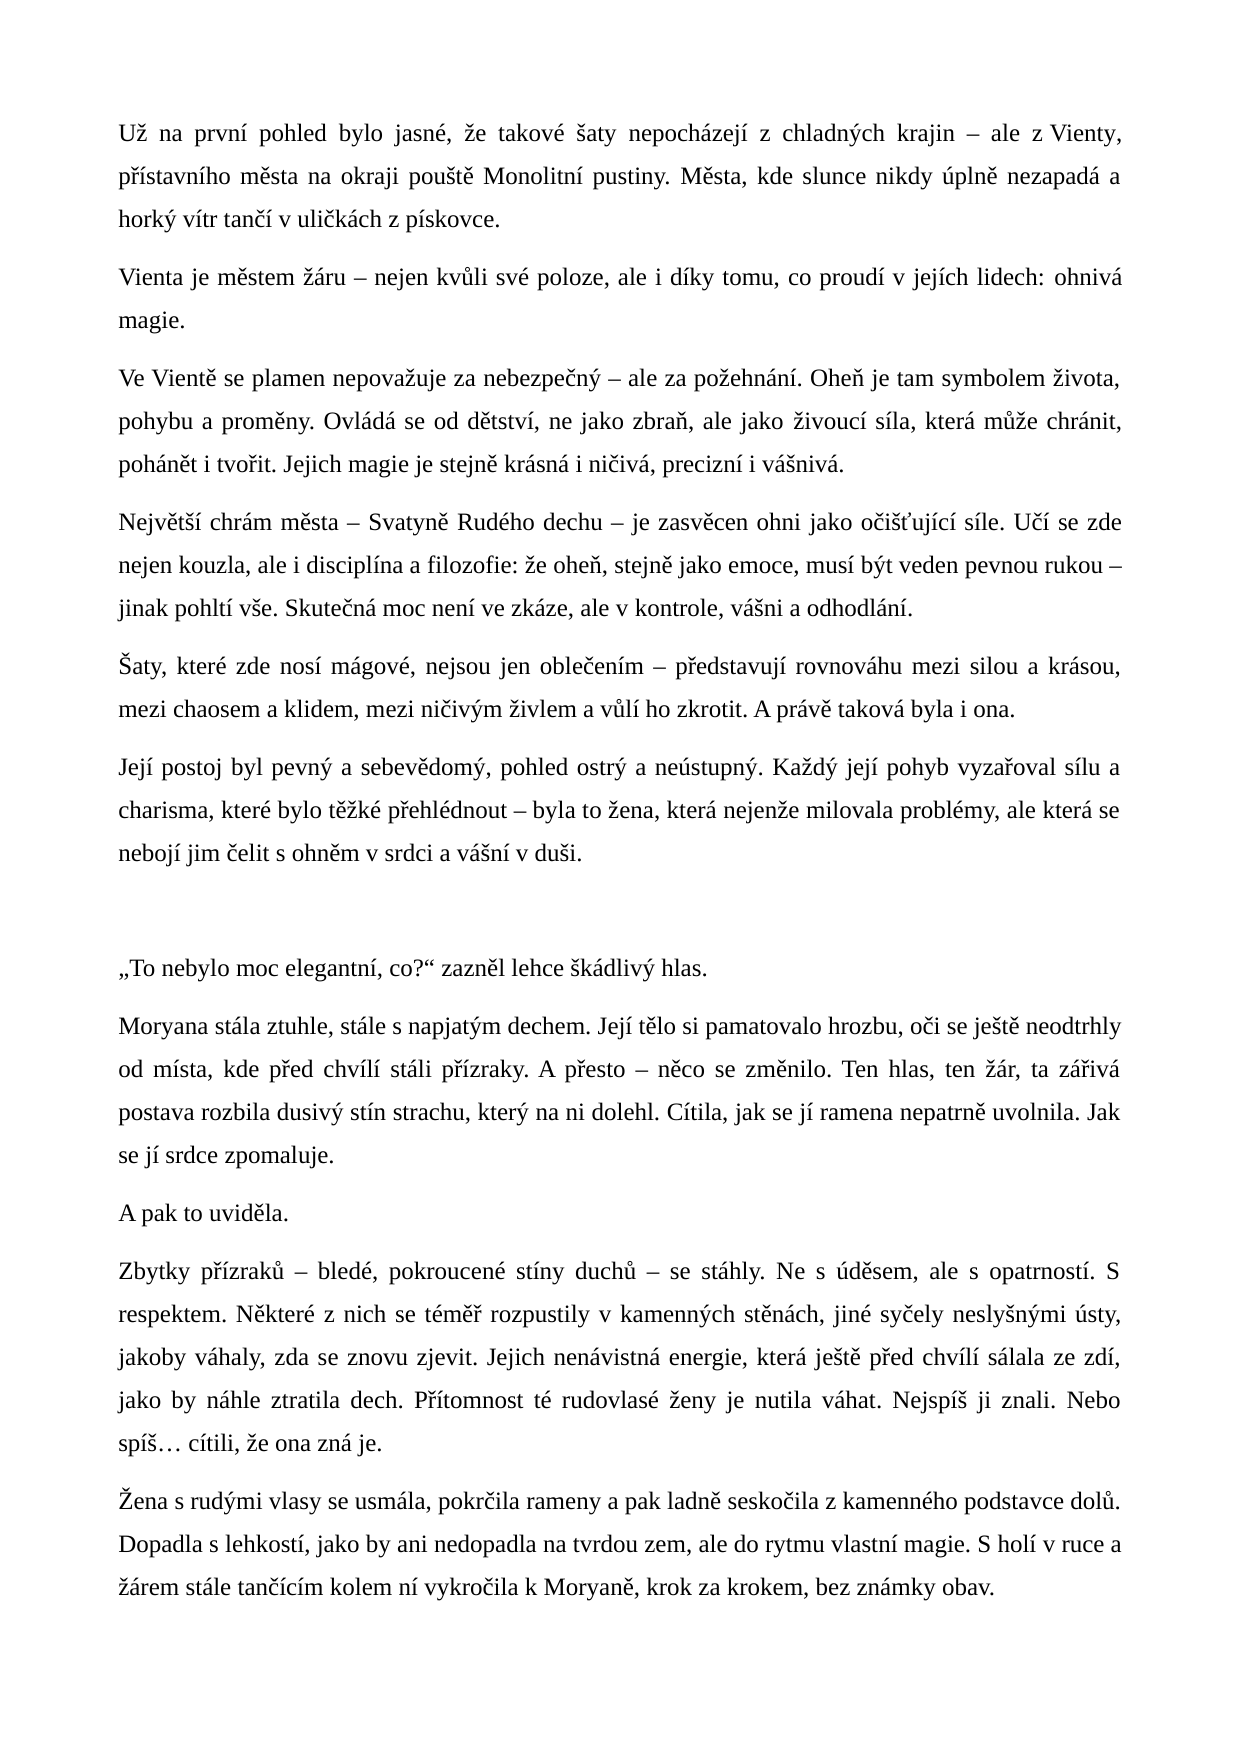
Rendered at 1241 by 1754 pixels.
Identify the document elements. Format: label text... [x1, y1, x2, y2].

text Zbytky přízraků – bledé, pokroucené stíny duchů – se stáhly. Ne s úděsem, ale s opatrností. S respektem. Některé z nich se téměř rozpustily v kamenných stěnách, jiné syčely neslyšnými ústy, jakoby váhaly, zda se znovu zjevit. Jejich nenávistná energie, která ještě před chvílí sálala ze zdí, jako by náhle ztratila dech. Přítomnost té rudovlasé ženy je nutila váhat. Nejspíš ji znali. Nebo spíš… cítili, že ona zná je. [118, 1256, 1122, 1457]
text Největší chrám města – Svatyně Rudého dechu – je zasvěcen ohni jako očišťující síle. Učí se zde nejen kouzla, ale i disciplína a filozofie: že oheň, stejně jako emoce, musí být veden pevnou rukou – jinak pohltí vše. Skutečná moc není ve zkáze, ale v kontrole, vášni a odhodlání. [118, 507, 1122, 622]
text Její postoj byl pevný a sebevědomý, pohled ostrý a neústupný. Každý její pohyb vyzařoval sílu a charisma, které bylo těžké přehlédnout – byla to žena, která nejenže milovala problémy, ale která se nebojí jim čelit s ohněm v srdci a vášní v duši. [118, 752, 1122, 867]
text Šaty, které zde nosí mágové, nejsou jen oblečením – představují rovnováhu mezi silou a krásou, mezi chaosem a klidem, mezi ničivým živlem a vůlí ho zkrotit. A právě taková byla i ona. [118, 651, 1122, 723]
text Už na první pohled bylo jasné, že takové šaty nepocházejí z chladných krajin – ale z Vienty, přístavního města na okraji pouště Monolitní pustiny. Města, kde slunce nikdy úplně nezapadá a horký vítr tančí v uličkách z pískovce. [118, 118, 1122, 233]
text Ve Vientě se plamen nepovažuje za nebezpečný – ale za požehnání. Oheň je tam symbolem života, pohybu a proměny. Ovládá se od dětství, ne jako zbraň, ale jako živoucí síla, která může chránit, pohánět i tvořit. Jejich magie je stejně krásná i ničivá, precizní i vášnivá. [118, 363, 1122, 478]
text A pak to uviděla. [118, 1198, 1122, 1227]
text Žena s rudými vlasy se usmála, pokrčila rameny a pak ladně seskočila z kamenného podstavce dolů. Dopadla s lehkostí, jako by ani nedopadla na tvrdou zem, ale do rytmu vlastní magie. S holí v ruce a žárem stále tančícím kolem ní vykročila k Moryaně, krok za krokem, bez známky obav. [118, 1486, 1122, 1601]
text „To nebylo moc elegantní, co?“ zazněl lehce škádlivý hlas. [118, 953, 1122, 982]
text Vienta je městem žáru – nejen kvůli své poloze, ale i díky tomu, co proudí v jejích lidech: ohnivá magie. [118, 262, 1122, 334]
text Moryana stála ztuhle, stále s napjatým dechem. Její tělo si pamatovalo hrozbu, oči se ještě neodtrhly od místa, kde před chvílí stáli přízraky. A přesto – něco se změnilo. Ten hlas, ten žár, ta zářivá postava rozbila dusivý stín strachu, který na ni dolehl. Cítila, jak se jí ramena nepatrně uvolnila. Jak se jí srdce zpomaluje. [118, 1011, 1122, 1169]
